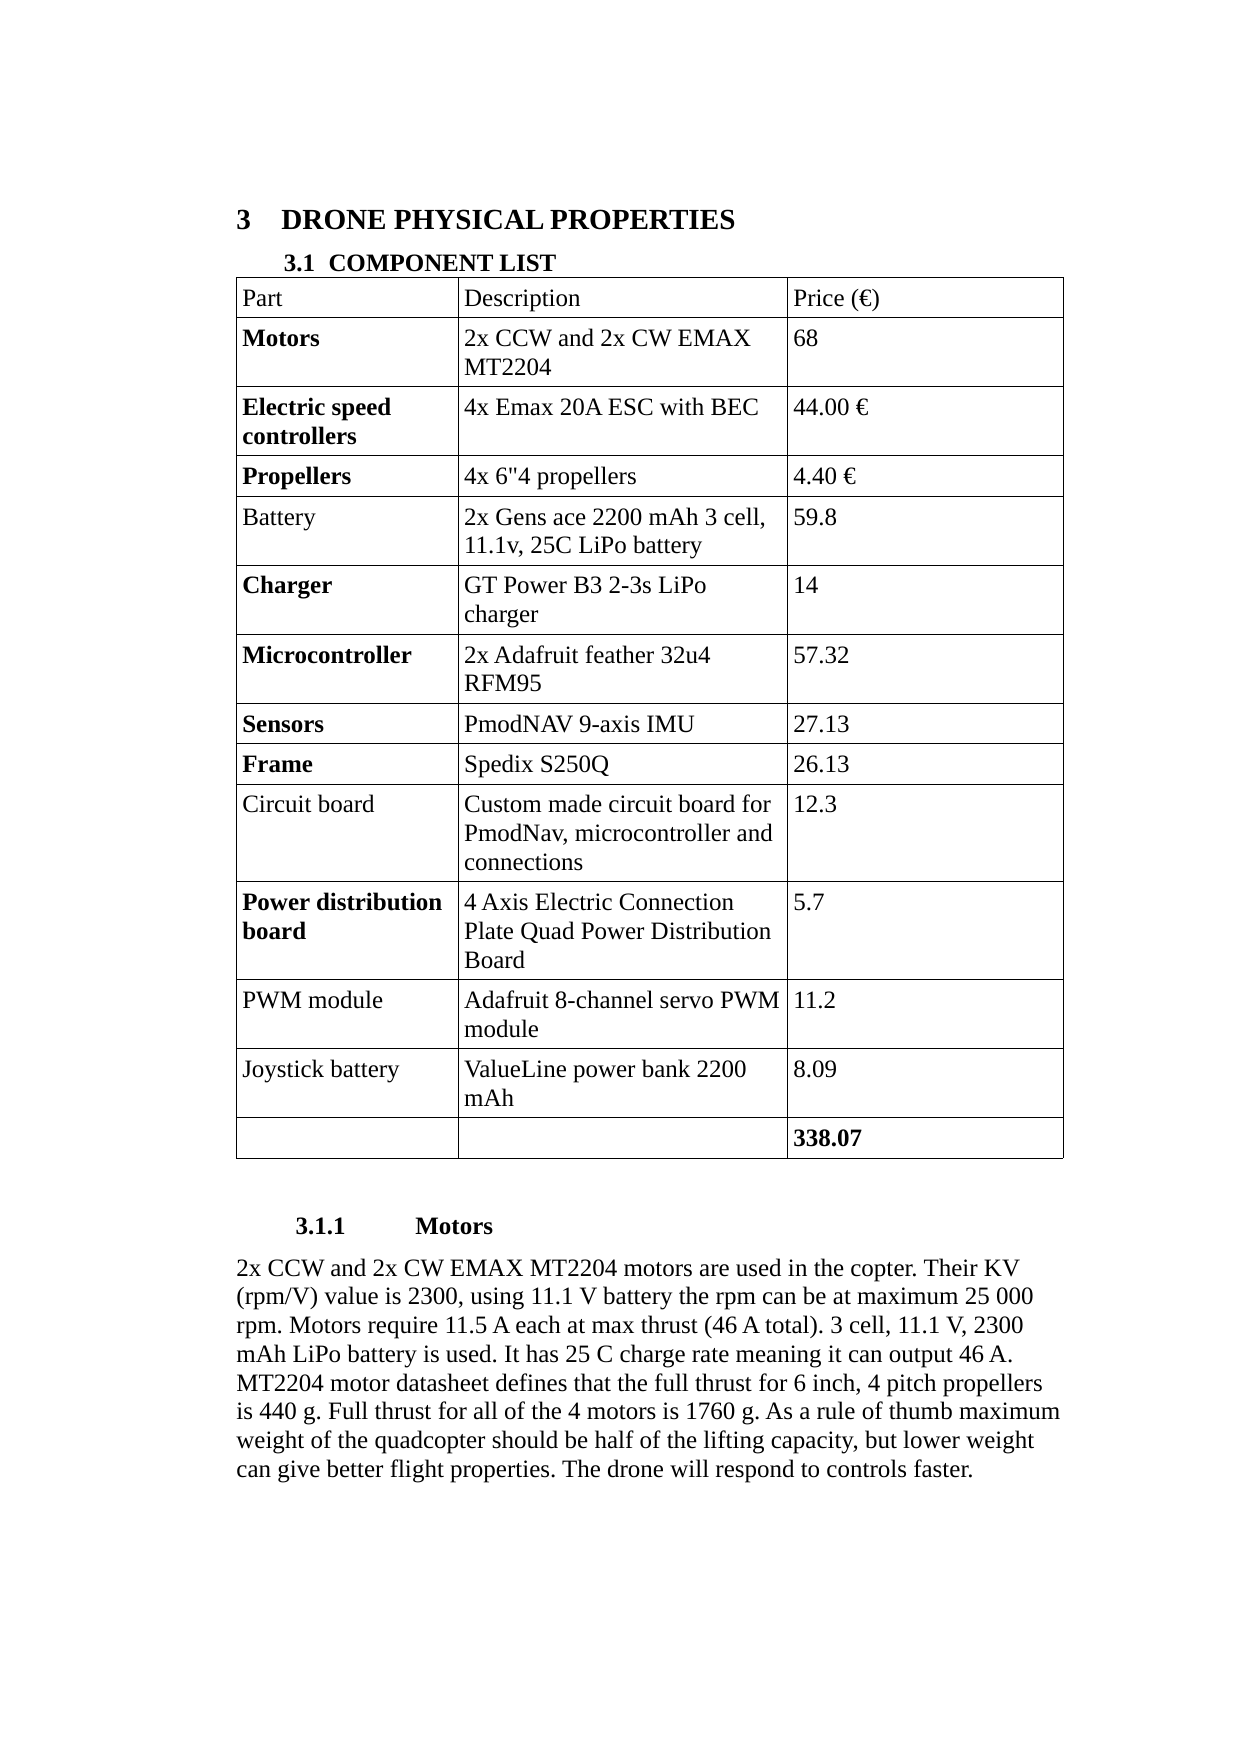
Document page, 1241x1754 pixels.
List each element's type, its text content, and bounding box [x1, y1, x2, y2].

table_cell [237, 1118, 458, 1158]
table_cell PWM module [237, 980, 458, 1048]
table_cell Circuit board [237, 785, 458, 881]
table_cell Spedix S250Q [459, 744, 787, 783]
table_cell ValueLine power bank 2200 mAh [459, 1049, 787, 1117]
table_cell 12,3 [788, 785, 1063, 881]
table_cell Battery [237, 497, 458, 565]
table_cell 2x Gens ace 2200 mAh 3 cell, 11.1v, 25C LiPo battery [459, 497, 787, 565]
table_cell 4x 6"4 propellers [459, 456, 787, 496]
table_cell Adafruit 8-channel servo PWM module [459, 980, 787, 1048]
table_cell Motors [237, 318, 458, 386]
table_cell 59,8 [788, 497, 1063, 565]
text MT2204 motor datasheet defines that the full thrust for 6 inch, 4 pitch propellers is 440 g. Full thrust for all of the 4 motors is 1760 g. As a rule of thumb maximum weight of the quadcopter should be half of the lifting capacity, but lower weight can give better flight properties. The drone will respond to controls faster. [236, 1368, 1063, 1483]
table_cell 2x CCW and 2x CW EMAX MT2204 [459, 318, 787, 386]
table_cell Power distribution board [237, 882, 458, 979]
table_cell Sensors [237, 704, 458, 743]
table_cell 11,2 [788, 980, 1063, 1048]
table_cell 338,07 [788, 1118, 1063, 1158]
table_cell 14 [788, 566, 1063, 634]
table_cell 4,40 € [788, 456, 1063, 496]
table_cell 4 Axis Electric Connection Plate Quad Power Distribution Board [459, 882, 787, 979]
table_cell PmodNAV 9-axis IMU [459, 704, 787, 743]
table_cell 5,7 [788, 882, 1063, 979]
table_cell Frame [237, 744, 458, 783]
text 2x CCW and 2x CW EMAX MT2204 motors are used in the copter. Their KV (rpm/V) value is 2300, using 11.1 V battery the rpm can be at maximum 25 000 rpm. Motors require 11.5 A each at max thrust (46 A total). 3 cell, 11.1 V, 2300 mAh LiPo battery is used. It has 25 C charge rate meaning it can output 46 A. [236, 1253, 1063, 1368]
subtitle Motors [295, 1211, 1063, 1240]
table_cell Microcontroller [237, 635, 458, 703]
table_cell Charger [237, 566, 458, 634]
table_cell 8,09 [788, 1049, 1063, 1117]
table_cell 27,13 [788, 704, 1063, 743]
table_cell 44,00 € [788, 387, 1063, 455]
subtitle Component list [283, 248, 1063, 277]
table_header Price (€) [788, 278, 1063, 317]
table_header Part [237, 278, 458, 317]
table_cell 4x Emax 20A ESC with BEC [459, 387, 787, 455]
table_cell [459, 1118, 787, 1158]
table_cell 26,13 [788, 744, 1063, 783]
table_cell 68 [788, 318, 1063, 386]
table_cell Custom made circuit board for PmodNav, microcontroller and connections [459, 785, 787, 881]
table_cell 2x Adafruit feather 32u4 RFM95 [459, 635, 787, 703]
subtitle drone Physical properties [236, 202, 1063, 236]
table_header Description [459, 278, 787, 317]
table_cell Electric speed controllers [237, 387, 458, 455]
table_cell GT Power B3 2-3s LiPo charger [459, 566, 787, 634]
table_cell Propellers [237, 456, 458, 496]
table_cell Joystick battery [237, 1049, 458, 1117]
table_cell 57,32 [788, 635, 1063, 703]
